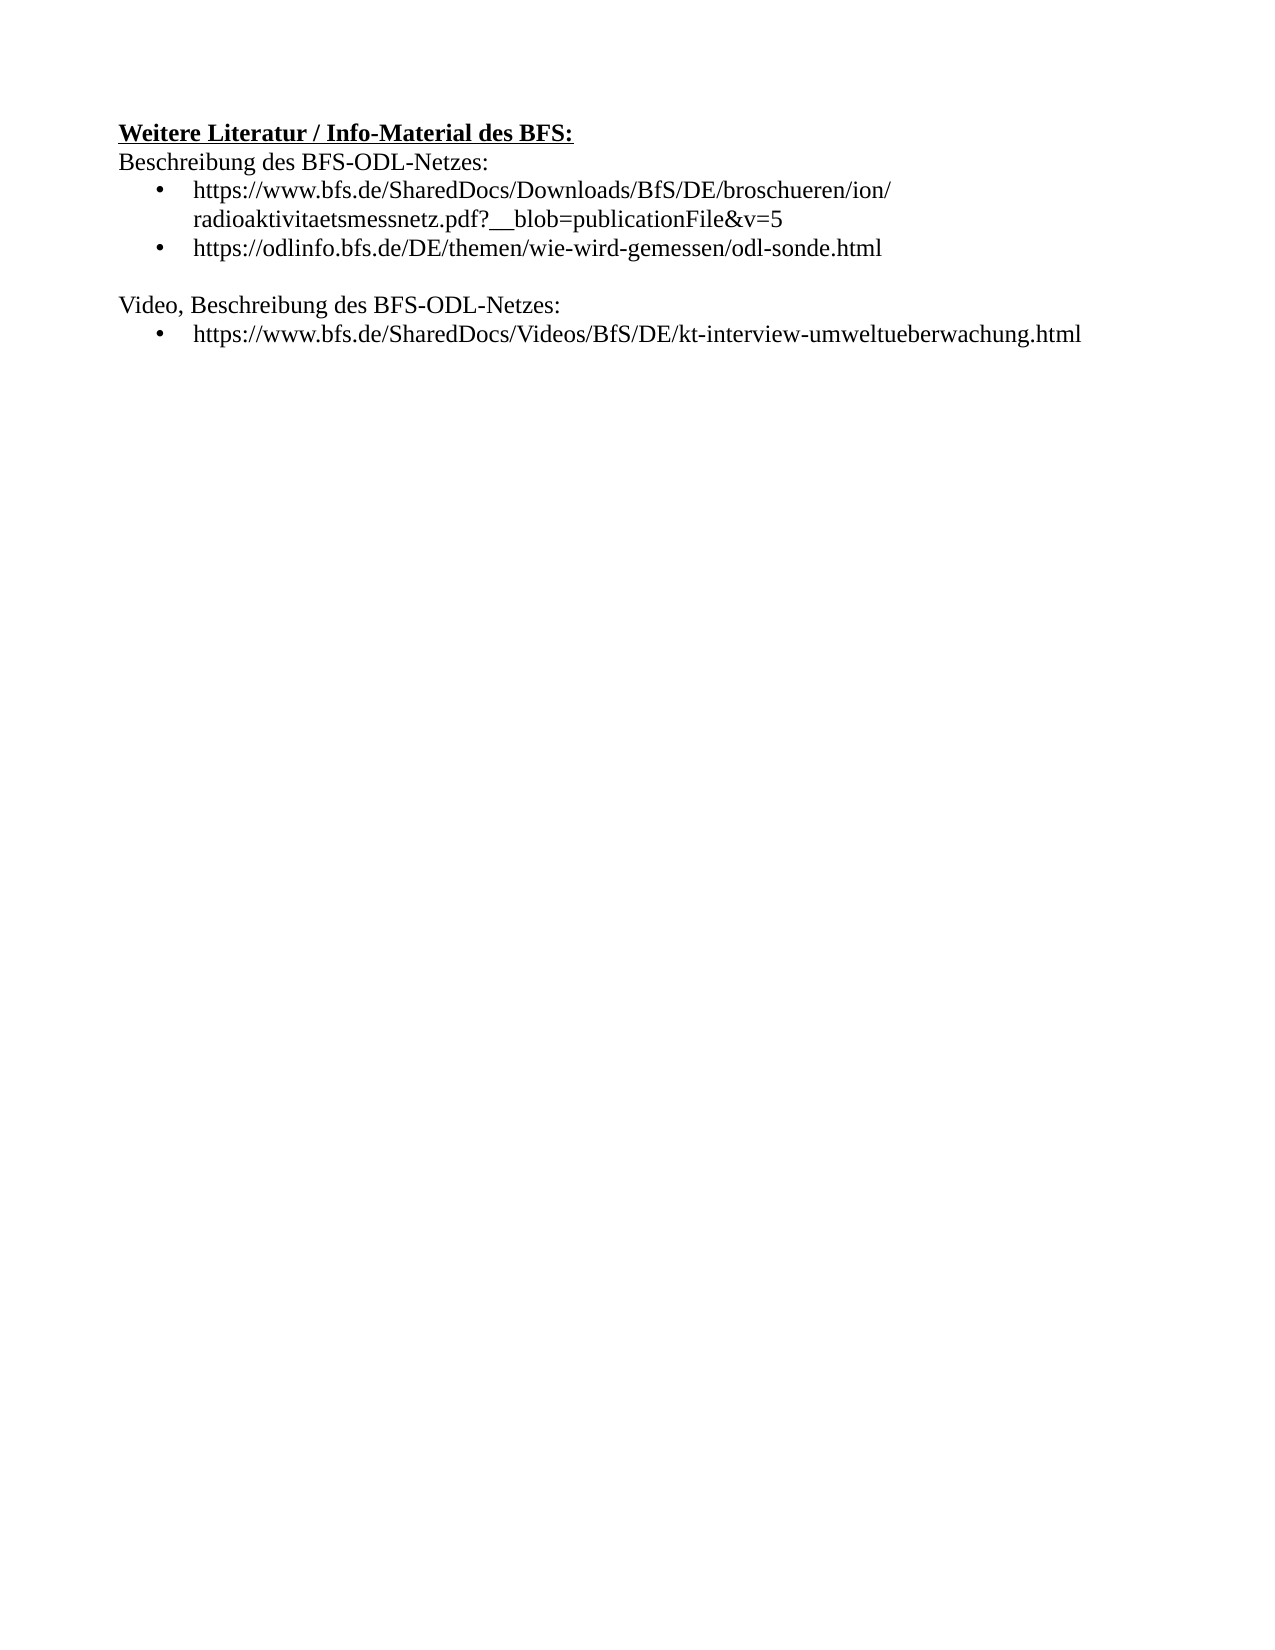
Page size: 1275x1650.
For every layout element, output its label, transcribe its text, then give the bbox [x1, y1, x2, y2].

list https://www.bfs.de/SharedDocs/Downloads/BfS/DE/broschueren/ion/radioaktivitaetsmessnetz.pdf?__blob=publicationFile&v=5 [156, 176, 1157, 233]
list https://www.bfs.de/SharedDocs/Videos/BfS/DE/kt-interview-umweltueberwachung.html [156, 319, 1157, 348]
list https://odlinfo.bfs.de/DE/themen/wie-wird-gemessen/odl-sonde.html [156, 233, 1157, 262]
text Video, Beschreibung des BFS-ODL-Netzes: [118, 291, 1157, 319]
text Beschreibung des BFS-ODL-Netzes: [118, 147, 1157, 176]
text Weitere Literatur / Info-Material des BFS: [118, 118, 1157, 147]
